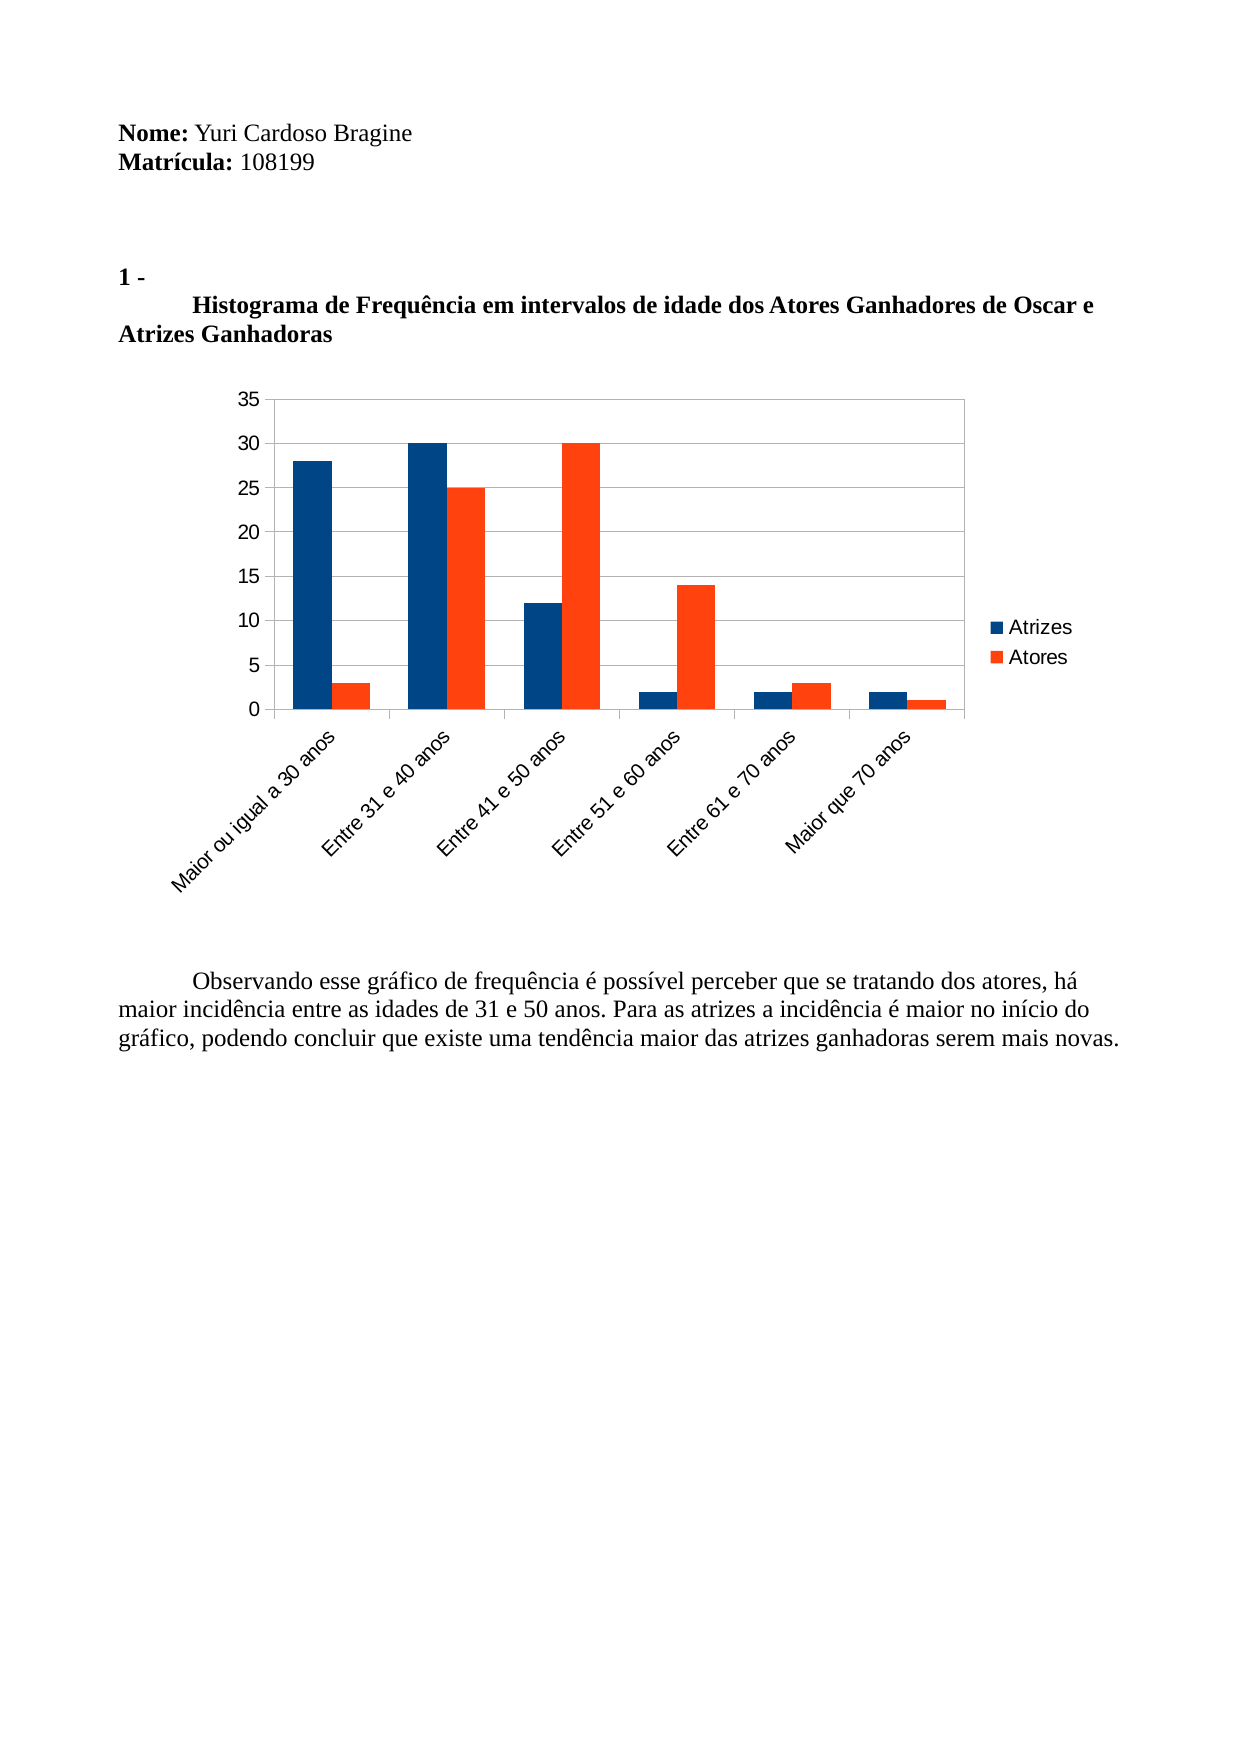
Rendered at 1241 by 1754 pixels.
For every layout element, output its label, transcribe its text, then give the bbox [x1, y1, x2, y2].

text 1 - [118, 262, 1122, 291]
text Histograma de Frequência em intervalos de idade dos Atores Ganhadores de Oscar e Atrizes Ganhadoras [118, 291, 1122, 348]
text Nome: Yuri Cardoso Bragine [118, 118, 1122, 147]
text Matrícula: 108199 [118, 147, 1122, 176]
text Observando esse gráfico de frequência é possível perceber que se tratando dos atores, há maior incidência entre as idades de 31 e 50 anos. Para as atrizes a incidência é maior no início do gráfico, podendo concluir que existe uma tendência maior das atrizes ganhadoras serem mais novas. [118, 966, 1122, 1052]
